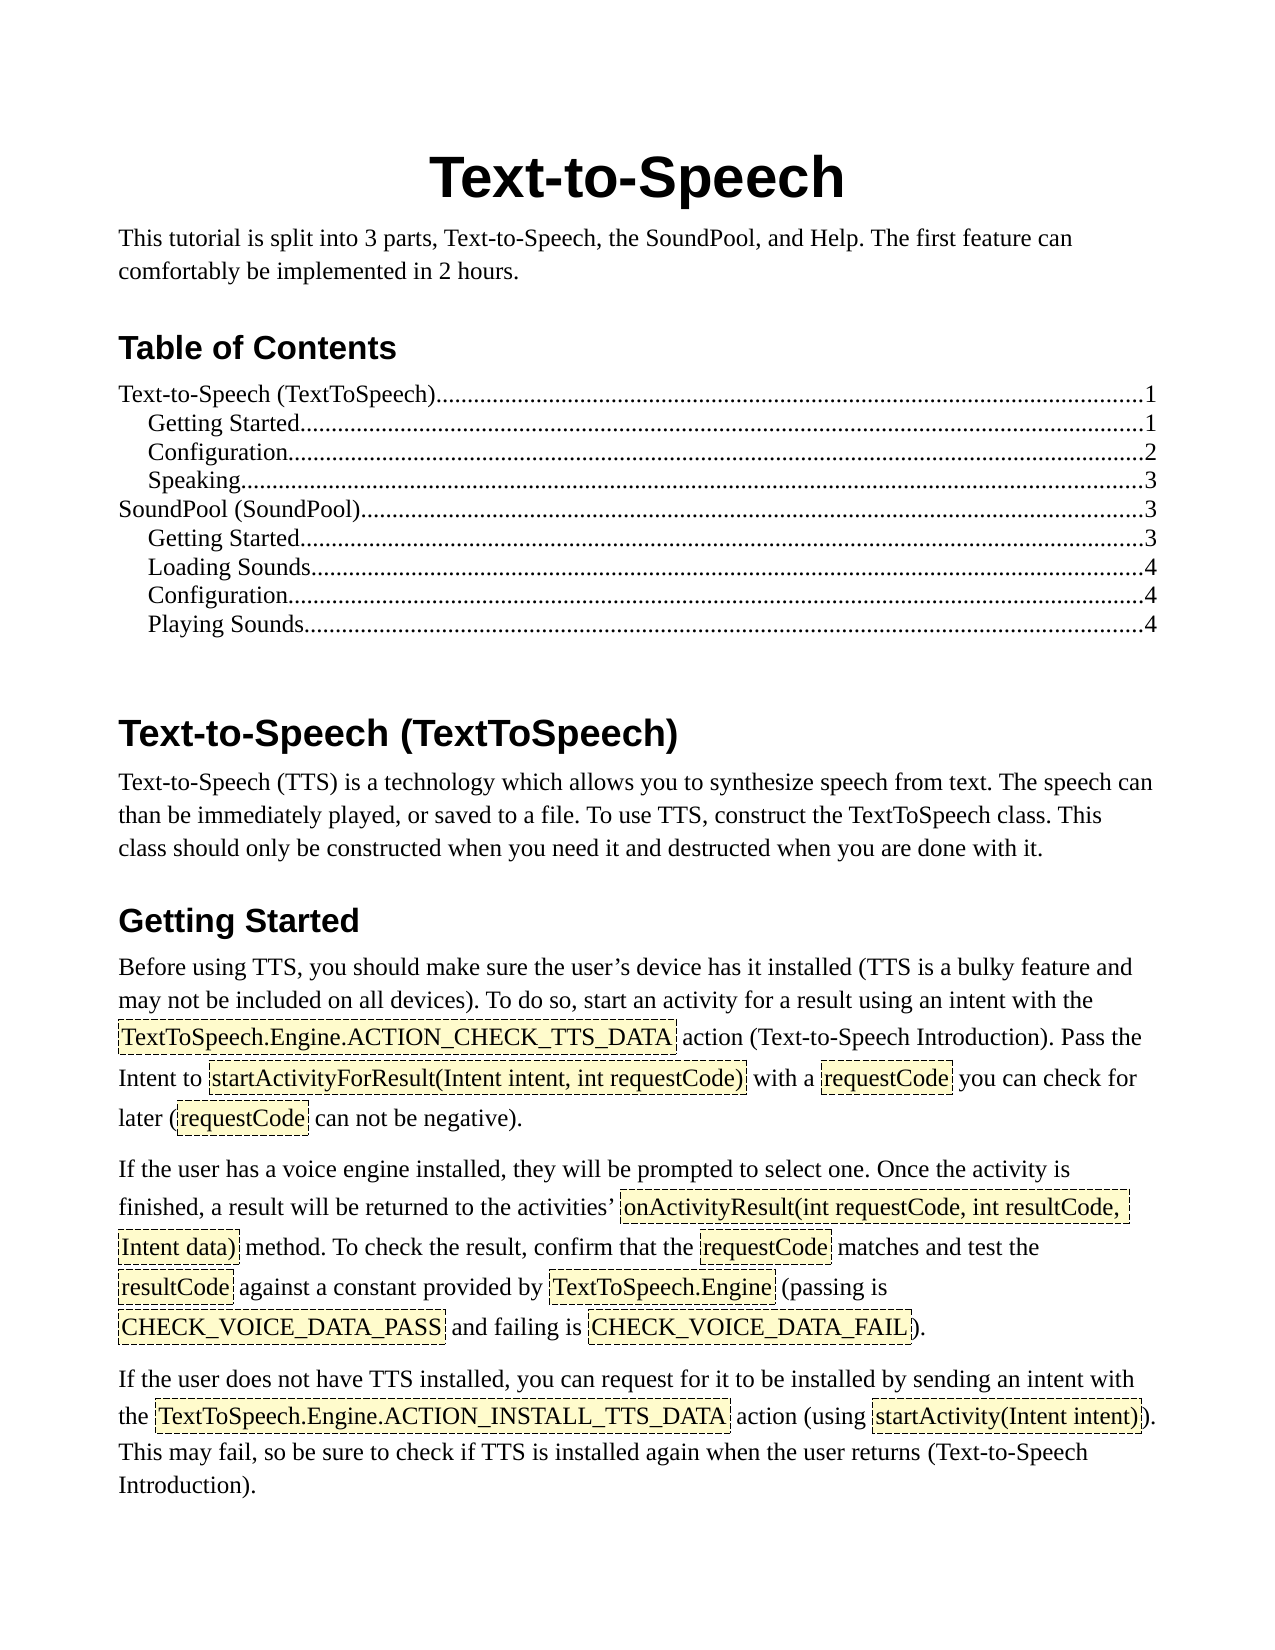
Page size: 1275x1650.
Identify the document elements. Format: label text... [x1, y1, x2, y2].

subtitle Text-to-Speech (TextToSpeech) [118, 711, 1157, 754]
text If the user has a voice engine installed, they will be prompted to select one. Once the activity is finished, a result will be returned to the activities’ onActivityResult(int requestCode, int resultCode, Intent data) method. To check the result, confirm that the requestCode matches and test the resultCode against a constant provided by TextToSpeech.Engine (passing is CHECK_VOICE_DATA_PASS and failing is CHECK_VOICE_DATA_FAIL). [118, 1154, 1157, 1344]
text Before using TTS, you should make sure the user’s device has it installed (TTS is a bulky feature and may not be included on all devices). To do so, start an activity for a result using an intent with the TextToSpeech.Engine.ACTION_CHECK_TTS_DATA action (Text-to-Speech Introduction). Pass the Intent to startActivityForResult(Intent intent, int requestCode) with a requestCode you can check for later (requestCode can not be negative). [118, 952, 1157, 1135]
title Text-to-Speech [118, 143, 1157, 210]
subtitle Getting Started [118, 901, 1157, 940]
text Getting Started 1 [148, 408, 1157, 437]
subtitle Table of Contents [118, 328, 1157, 367]
text Playing Sounds 4 [148, 609, 1157, 638]
text Getting Started 3 [148, 523, 1157, 552]
text Speaking 3 [148, 466, 1157, 494]
text Text-to-Speech (TextToSpeech) 1 [118, 379, 1157, 408]
text Text-to-Speech (TTS) is a technology which allows you to synthesize speech from text. The speech can than be immediately played, or saved to a file. To use TTS, construct the TextToSpeech class. This class should only be constructed when you need it and destructed when you are done with it. [118, 767, 1157, 862]
text Configuration 2 [148, 437, 1157, 466]
text Loading Sounds 4 [148, 552, 1157, 581]
text Configuration 4 [148, 581, 1157, 609]
text If the user does not have TTS installed, you can request for it to be installed by sending an intent with the TextToSpeech.Engine.ACTION_INSTALL_TTS_DATA action (using startActivity(Intent intent)). This may fail, so be sure to check if TTS is installed again when the user returns (Text-to-Speech Introduction). [118, 1364, 1157, 1499]
text This tutorial is split into 3 parts, Text-to-Speech, the SoundPool, and Help. The first feature can comfortably be implemented in 2 hours. [118, 223, 1157, 284]
text SoundPool (SoundPool) 3 [118, 494, 1157, 523]
